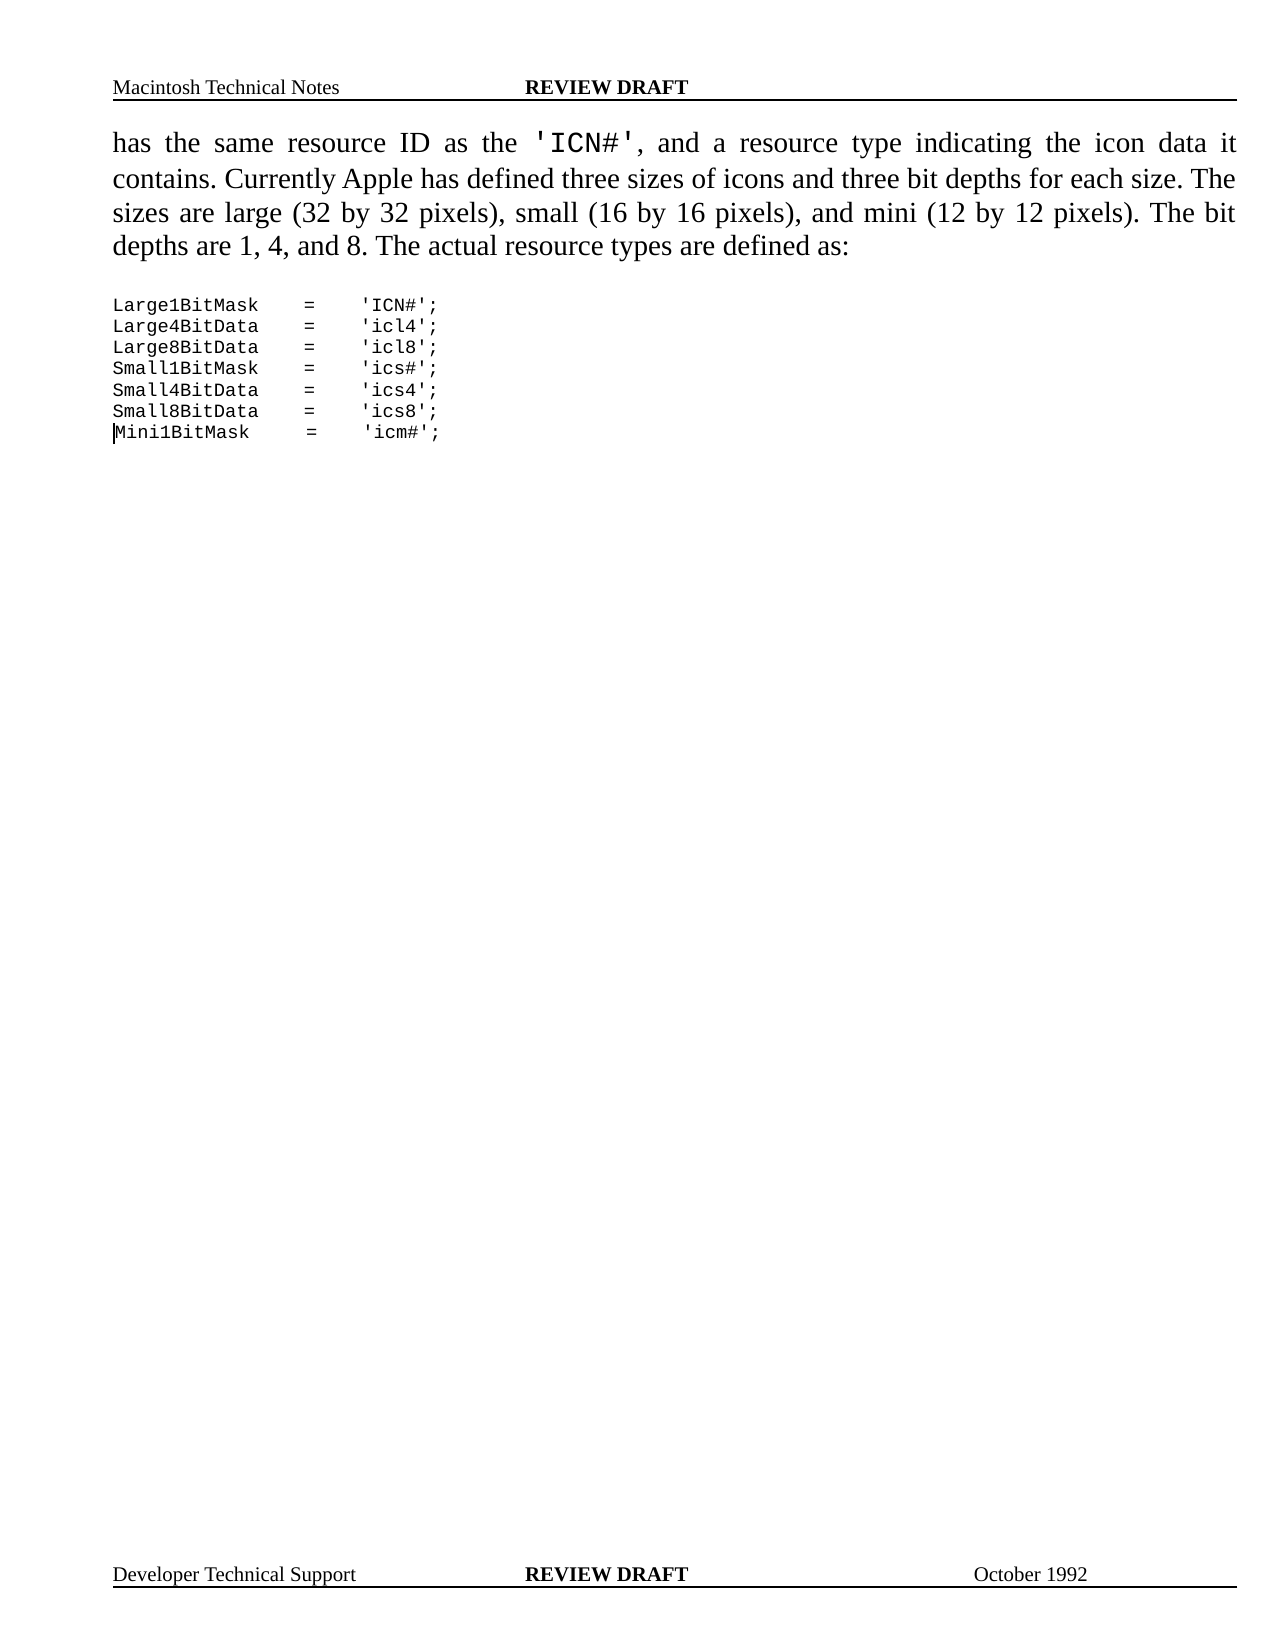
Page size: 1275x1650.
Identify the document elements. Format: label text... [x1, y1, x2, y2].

text Large1BitMask = 'ICN#'; [112, 295, 1237, 317]
text Small8BitData = 'ics8'; [112, 402, 1237, 423]
text has the same resource ID as the 'ICN#', and a resource type indicating the icon data it contains. Currently Apple has defined three sizes of icons and three bit depths for each size. The sizes are large (32 by 32 pixels), small (16 by 16 pixels), and mini (12 by 12 pixels). The bit depths are 1, 4, and 8. The actual resource types are defined as: [112, 125, 1237, 262]
text Small4BitData = 'ics4'; [112, 380, 1237, 402]
text Large8BitData = 'icl8'; [112, 338, 1237, 359]
text Mini1BitMask = 'icm#'; [115, 423, 1237, 444]
text Small1BitMask = 'ics#'; [112, 359, 1237, 380]
text Large4BitData = 'icl4'; [112, 317, 1237, 338]
